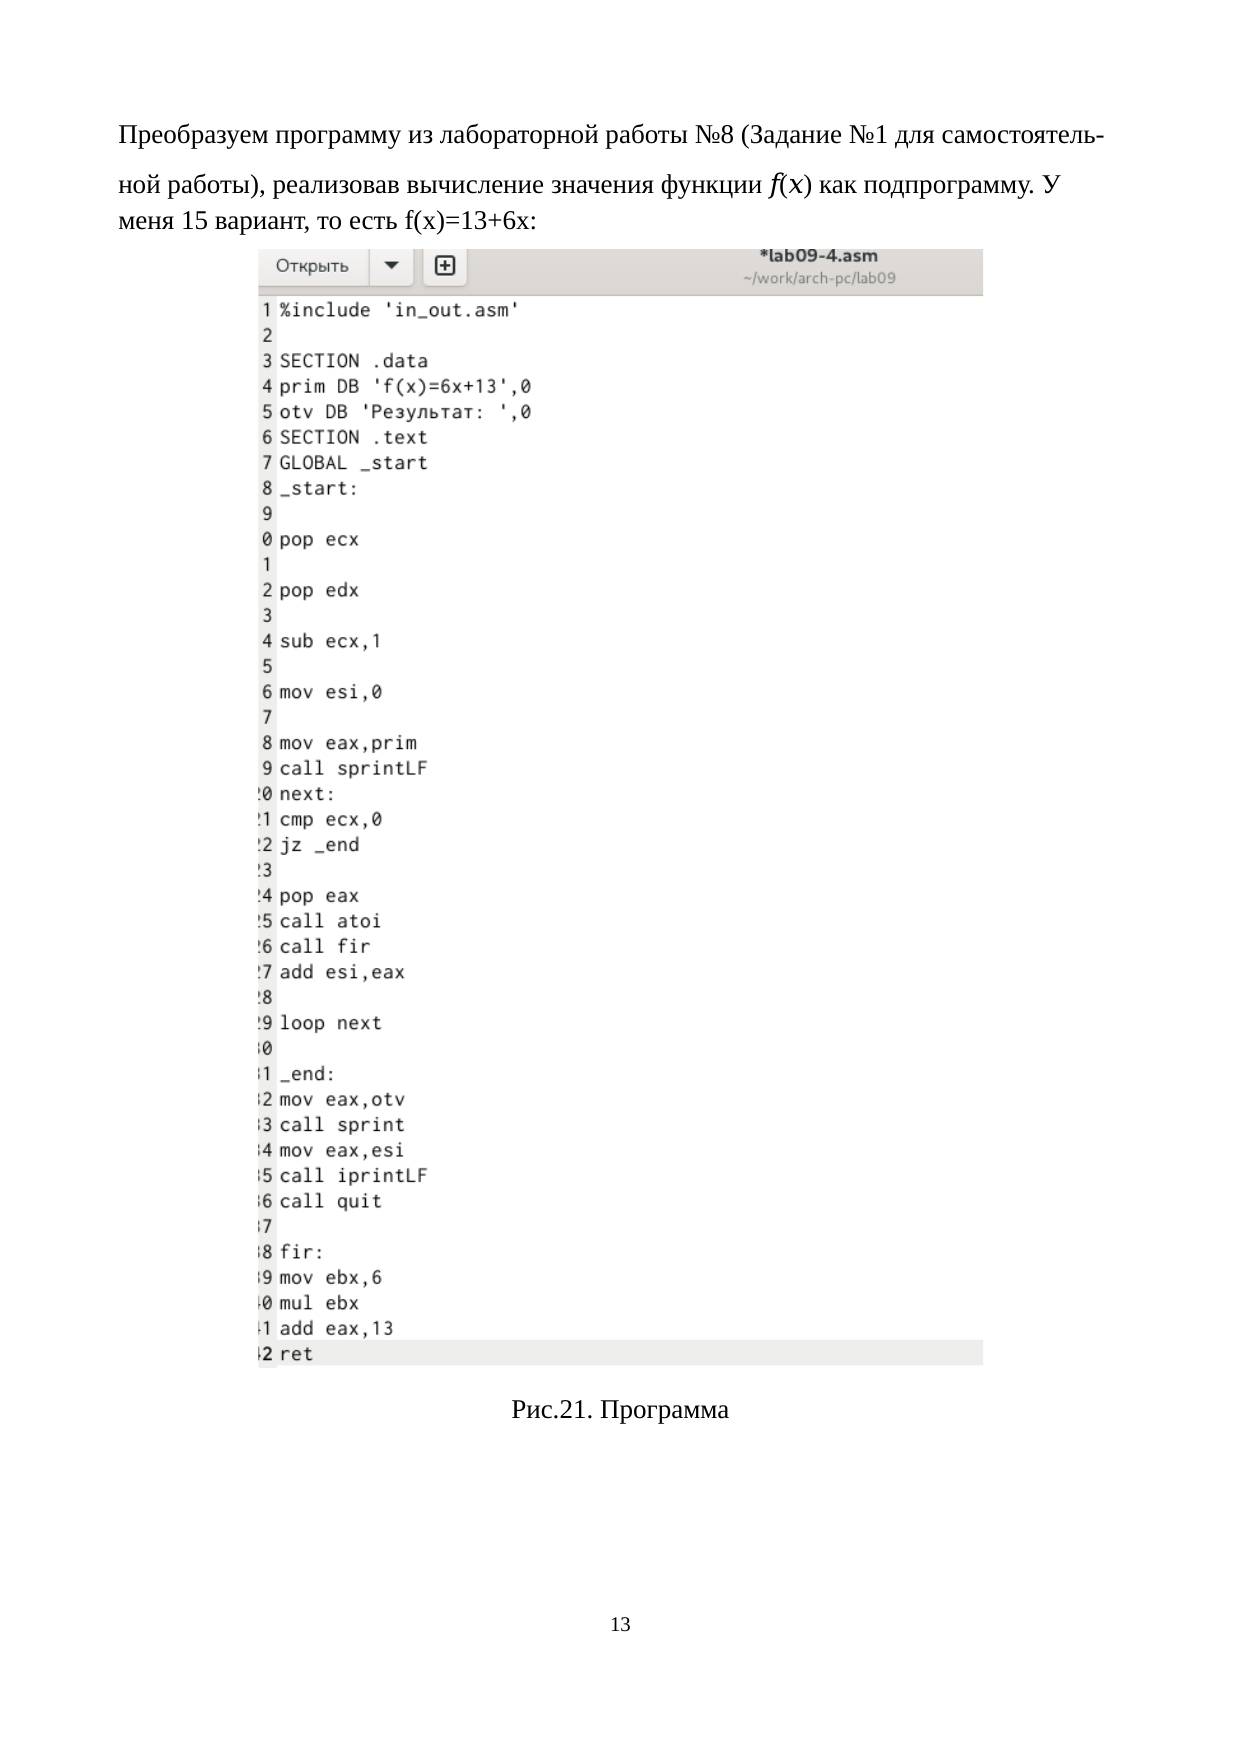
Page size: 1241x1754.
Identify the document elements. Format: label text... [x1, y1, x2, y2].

text ной работы), реализовав вычисление значения функции 𝑓(𝑥) как подпрограмму. У меня 15 вариант, то есть f(x)=13+6x: [118, 168, 1122, 235]
picture [258, 249, 984, 1368]
text Рис.21. Программа [118, 1393, 1122, 1425]
text Преобразуем программу из лабораторной работы №8 (Задание №1 для самостоятель- [118, 118, 1122, 149]
